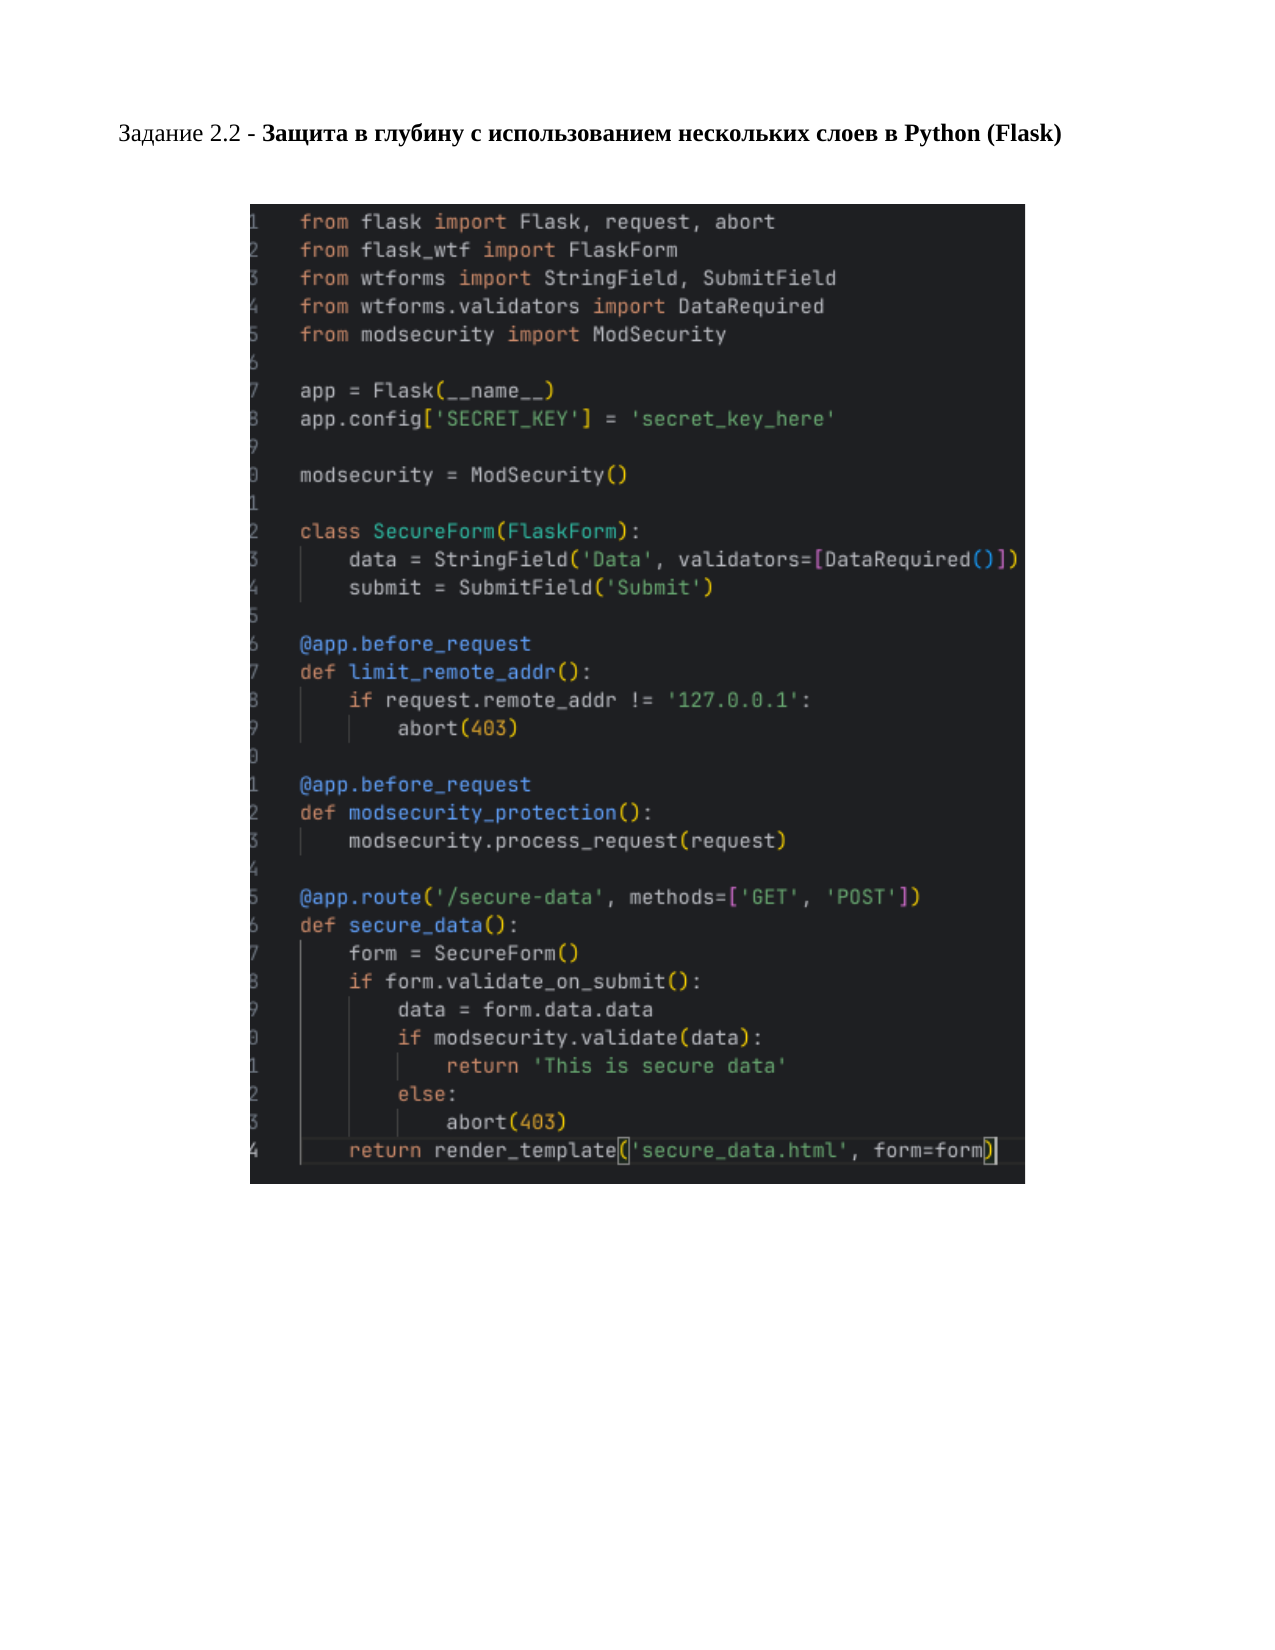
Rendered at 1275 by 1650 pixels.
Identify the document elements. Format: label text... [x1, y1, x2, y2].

text Задание 2.2 - Защита в глубину с использованием нескольких слоев в Python (Flask) [118, 118, 1157, 147]
picture [250, 204, 1025, 1184]
